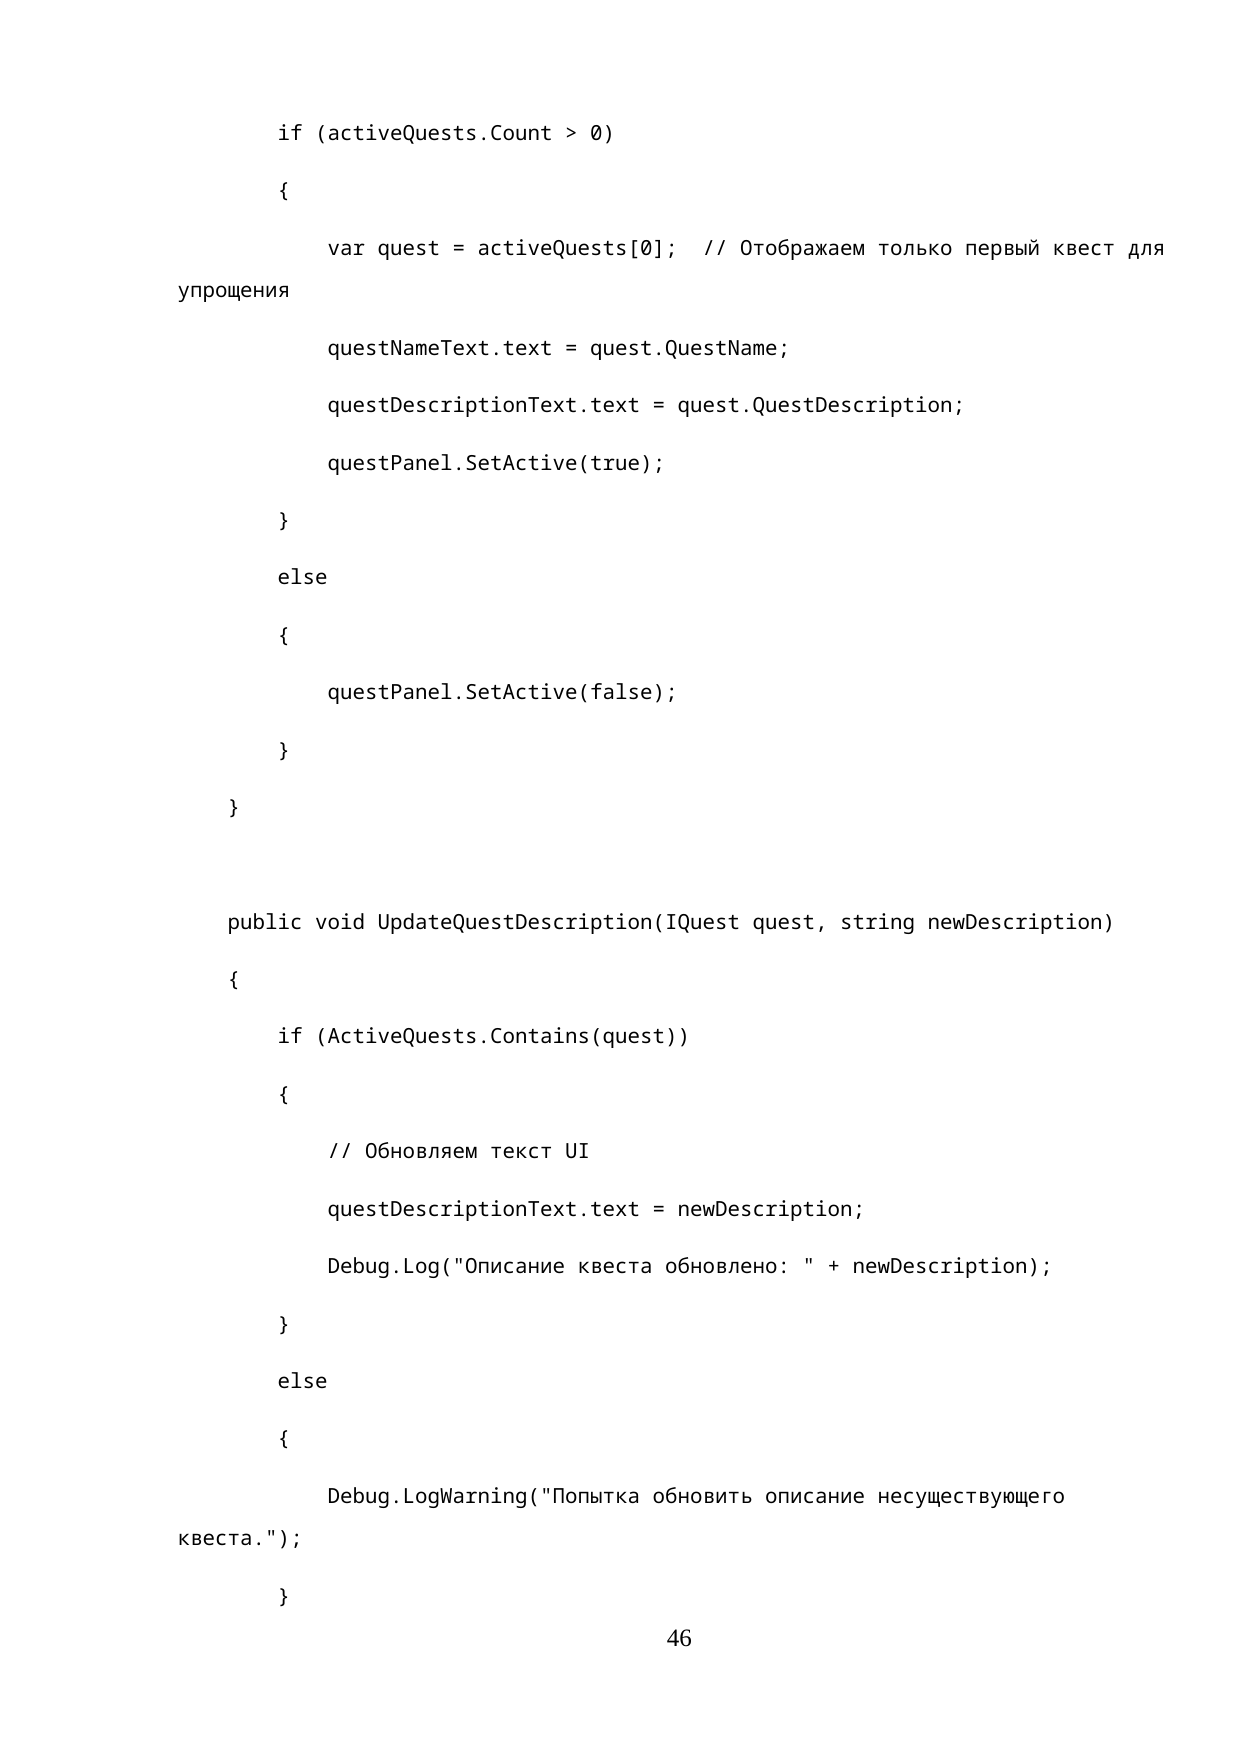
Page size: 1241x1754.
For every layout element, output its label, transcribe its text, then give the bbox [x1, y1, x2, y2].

text } [177, 505, 1181, 533]
text { [177, 620, 1181, 648]
text questPanel.SetActive(true); [177, 448, 1181, 476]
text } [177, 735, 1181, 763]
text Debug.LogWarning("Попытка обновить описание несуществующего квеста."); [177, 1481, 1181, 1552]
text else [177, 562, 1181, 591]
text { [177, 1079, 1181, 1107]
text var quest = activeQuests[0]; // Отображаем только первый квест для упрощения [177, 233, 1181, 304]
text } [177, 1309, 1181, 1337]
text if (ActiveQuests.Contains(quest)) [177, 1022, 1181, 1050]
text { [177, 1423, 1181, 1452]
text if (activeQuests.Count > 0) [177, 118, 1181, 147]
text questDescriptionText.text = newDescription; [177, 1194, 1181, 1222]
text public void UpdateQuestDescription(IQuest quest, string newDescription) [177, 907, 1181, 935]
text questPanel.SetActive(false); [177, 677, 1181, 706]
text { [177, 964, 1181, 993]
text } [177, 1581, 1181, 1609]
text { [177, 176, 1181, 204]
text Debug.Log("Описание квеста обновлено: " + newDescription); [177, 1251, 1181, 1280]
text questDescriptionText.text = quest.QuestDescription; [177, 390, 1181, 419]
text // Обновляем текст UI [177, 1136, 1181, 1165]
text else [177, 1366, 1181, 1394]
text } [177, 792, 1181, 821]
text questNameText.text = quest.QuestName; [177, 333, 1181, 361]
